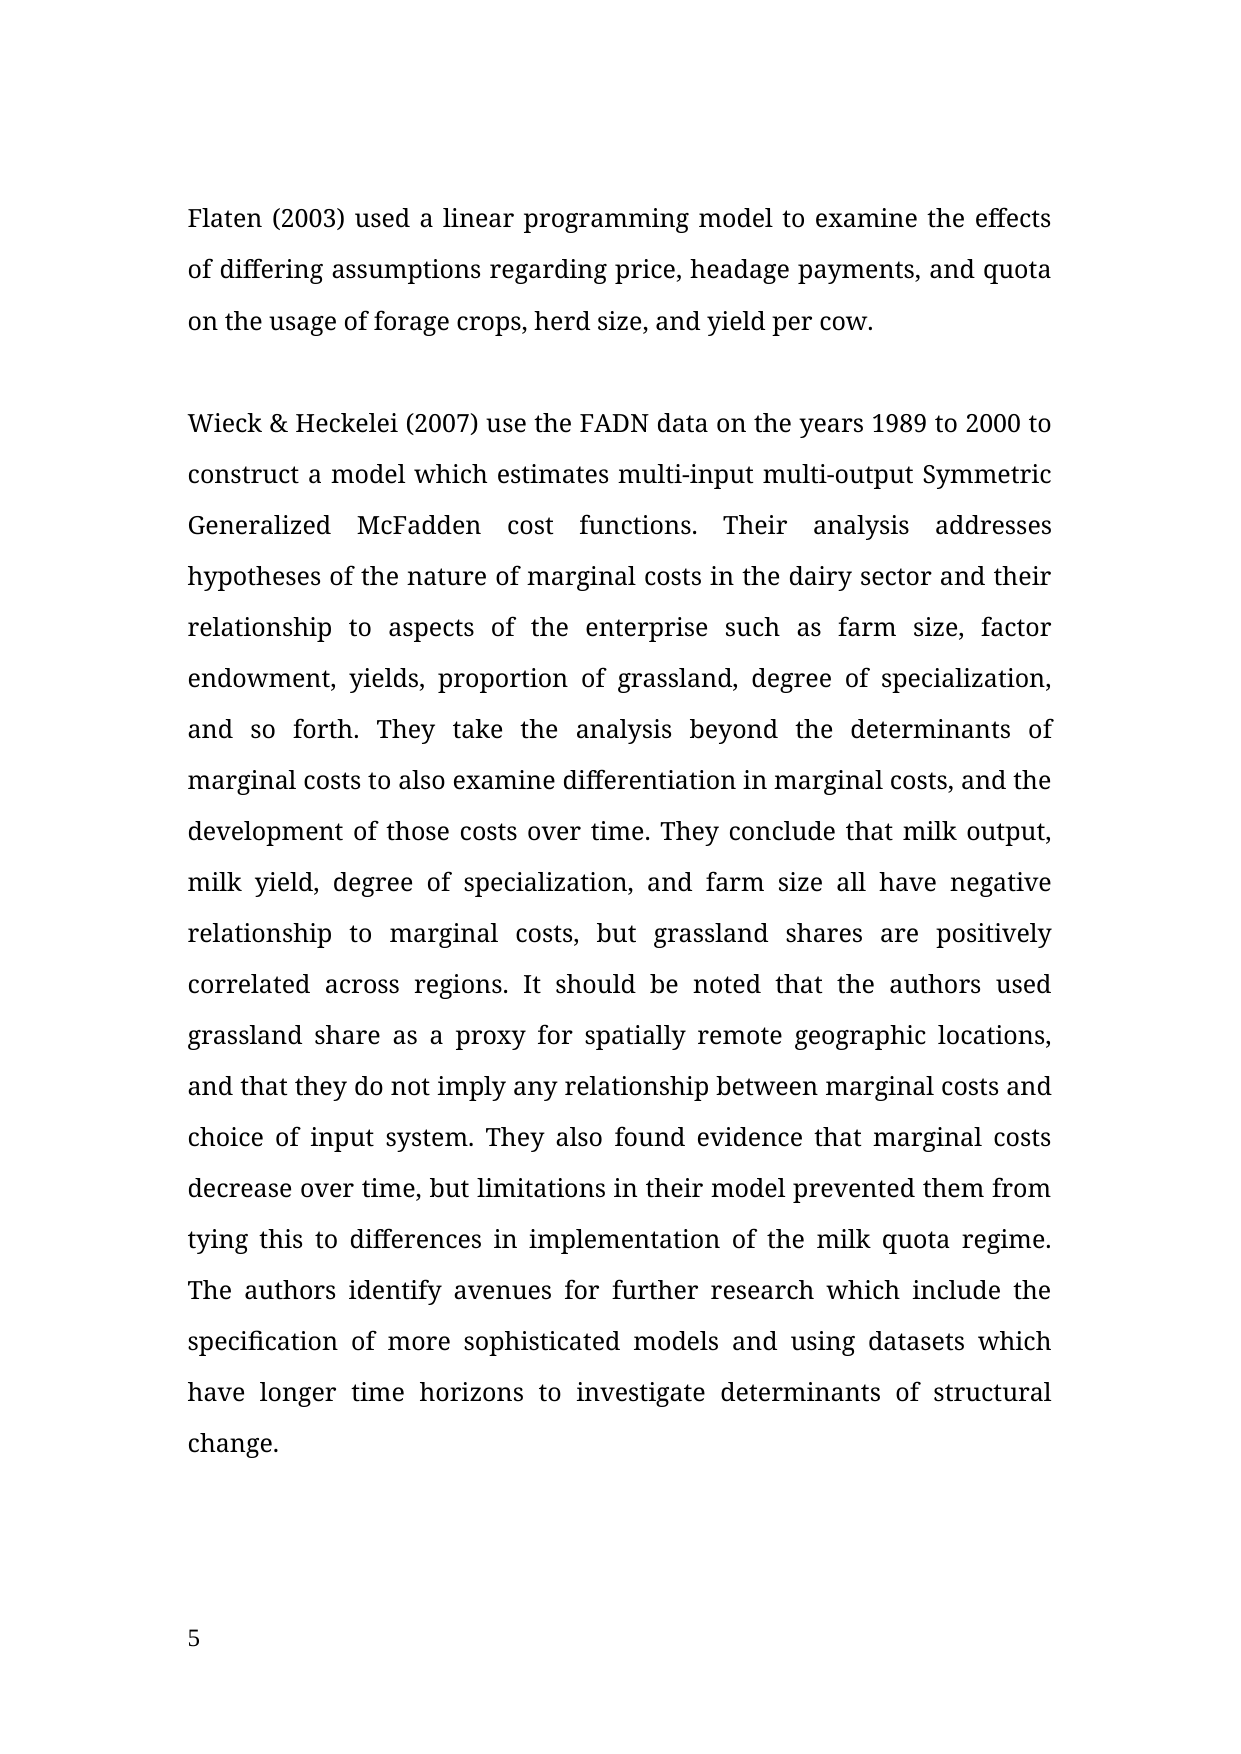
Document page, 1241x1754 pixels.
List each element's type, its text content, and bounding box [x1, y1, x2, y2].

text Wieck & Heckelei (2007) use the FADN data on the years 1989 to 2000 to construct a model which estimates multi-input multi-output Symmetric Generalized McFadden cost functions. Their analysis addresses hypotheses of the nature of marginal costs in the dairy sector and their relationship to aspects of the enterprise such as farm size, factor endowment, yields, proportion of grassland, degree of specialization, and so forth. They take the analysis beyond the determinants of marginal costs to also examine differentiation in marginal costs, and the development of those costs over time. They conclude that milk output, milk yield, degree of specialization, and farm size all have negative relationship to marginal costs, but grassland shares are positively correlated across regions. It should be noted that the authors used grassland share as a proxy for spatially remote geographic locations, and that they do not imply any relationship between marginal costs and choice of input system. They also found evidence that marginal costs decrease over time, but limitations in their model prevented them from tying this to differences in implementation of the milk quota regime. The authors identify avenues for further research which include the specification of more sophisticated models and using datasets which have longer time horizons to investigate determinants of structural change. [187, 405, 1053, 1460]
text Flaten (2003) used a linear programming model to examine the effects of differing assumptions regarding price, headage payments, and quota on the usage of forage crops, herd size, and yield per cow. [187, 201, 1053, 337]
